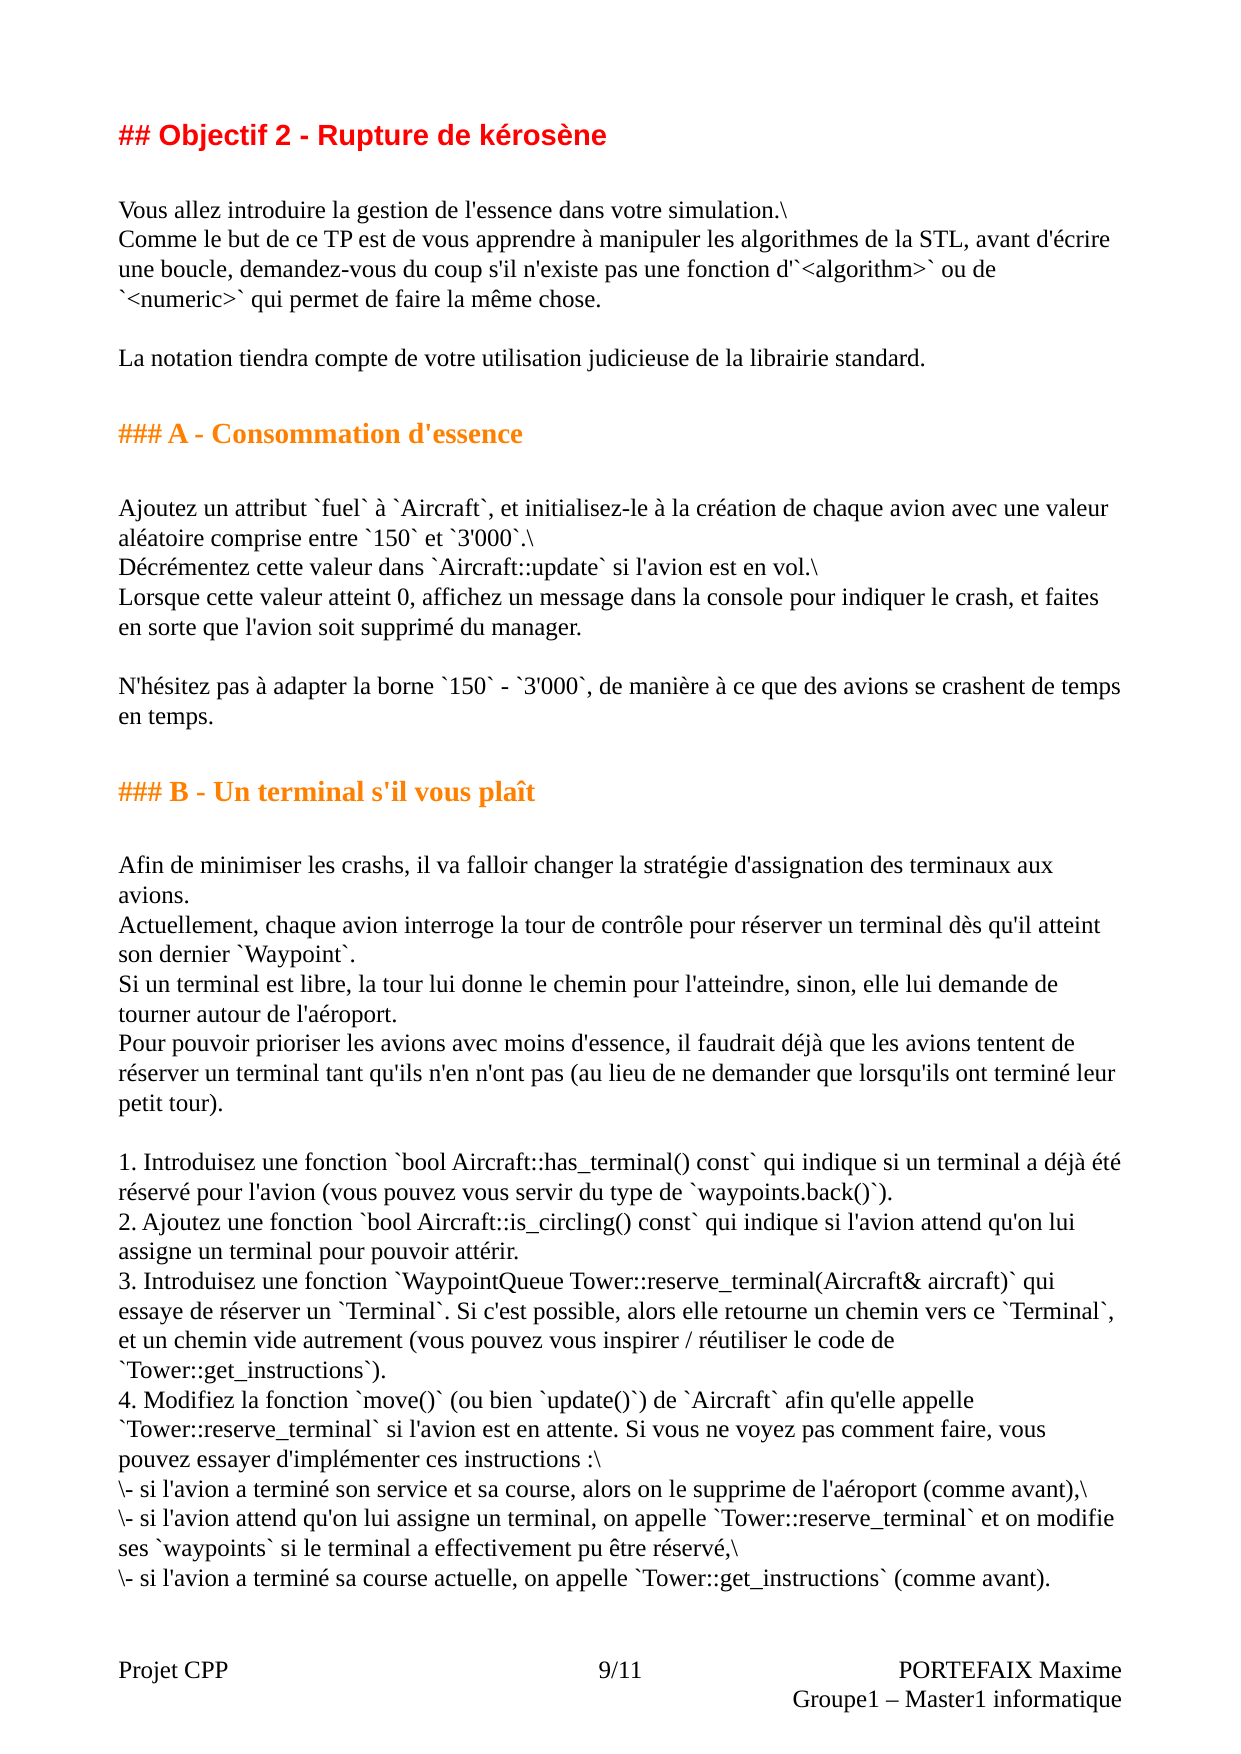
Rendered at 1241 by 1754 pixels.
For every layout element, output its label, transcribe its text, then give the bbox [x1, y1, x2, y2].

text La notation tiendra compte de votre utilisation judicieuse de la librairie standard. [118, 342, 1122, 372]
text 3. Introduisez une fonction `WaypointQueue Tower::reserve_terminal(Aircraft& aircraft)` qui essaye de réserver un `Terminal`. Si c'est possible, alors elle retourne un chemin vers ce `Terminal`, et un chemin vide autrement (vous pouvez vous inspirer / réutiliser le code de `Tower::get_instructions`). [118, 1265, 1122, 1384]
text N'hésitez pas à adapter la borne `150` - `3'000`, de manière à ce que des avions se crashent de temps en temps. [118, 670, 1122, 729]
text \- si l'avion attend qu'on lui assigne un terminal, on appelle `Tower::reserve_terminal` et on modifie ses `waypoints` si le terminal a effectivement pu être réservé,\ [118, 1503, 1122, 1562]
text Pour pouvoir prioriser les avions avec moins d'essence, il faudrait déjà que les avions tentent de réserver un terminal tant qu'ils n'en n'ont pas (au lieu de ne demander que lorsqu'ils ont terminé leur petit tour). [118, 1028, 1122, 1117]
text 1. Introduisez une fonction `bool Aircraft::has_terminal() const` qui indique si un terminal a déjà été réservé pour l'avion (vous pouvez vous servir du type de `waypoints.back()`). [118, 1146, 1122, 1206]
text 4. Modifiez la fonction `move()` (ou bien `update()`) de `Aircraft` afin qu'elle appelle `Tower::reserve_terminal` si l'avion est en attente. Si vous ne voyez pas comment faire, vous pouvez essayer d'implémenter ces instructions :\ [118, 1384, 1122, 1473]
text Décrémentez cette valeur dans `Aircraft::update` si l'avion est en vol.\ [118, 551, 1122, 581]
text Comme le but de ce TP est de vous apprendre à manipuler les algorithmes de la STL, avant d'écrire une boucle, demandez-vous du coup s'il n'existe pas une fonction d'`<algorithm>` ou de `<numeric>` qui permet de faire la même chose. [118, 223, 1122, 313]
text 2. Ajoutez une fonction `bool Aircraft::is_circling() const` qui indique si l'avion attend qu'on lui assigne un terminal pour pouvoir attérir. [118, 1206, 1122, 1265]
text Si un terminal est libre, la tour lui donne le chemin pour l'atteindre, sinon, elle lui demande de tourner autour de l'aéroport. [118, 968, 1122, 1028]
text Actuellement, chaque avion interroge la tour de contrôle pour réserver un terminal dès qu'il atteint son dernier `Waypoint`. [118, 909, 1122, 968]
text Afin de minimiser les crashs, il va falloir changer la stratégie d'assignation des terminaux aux avions. [118, 849, 1122, 909]
text Lorsque cette valeur atteint 0, affichez un message dans la console pour indiquer le crash, et faites en sorte que l'avion soit supprimé du manager. [118, 581, 1122, 640]
subtitle ### B - Un terminal s'il vous plaît [118, 774, 1122, 807]
text \- si l'avion a terminé sa course actuelle, on appelle `Tower::get_instructions` (comme avant). [118, 1562, 1122, 1592]
subtitle ### A - Consommation d'essence [118, 416, 1122, 450]
subtitle ## Objectif 2 - Rupture de kérosène [118, 118, 1122, 152]
text Vous allez introduire la gestion de l'essence dans votre simulation.\ [118, 194, 1122, 223]
text \- si l'avion a terminé son service et sa course, alors on le supprime de l'aéroport (comme avant),\ [118, 1473, 1122, 1503]
text Ajoutez un attribut `fuel` à `Aircraft`, et initialisez-le à la création de chaque avion avec une valeur aléatoire comprise entre `150` et `3'000`.\ [118, 492, 1122, 551]
